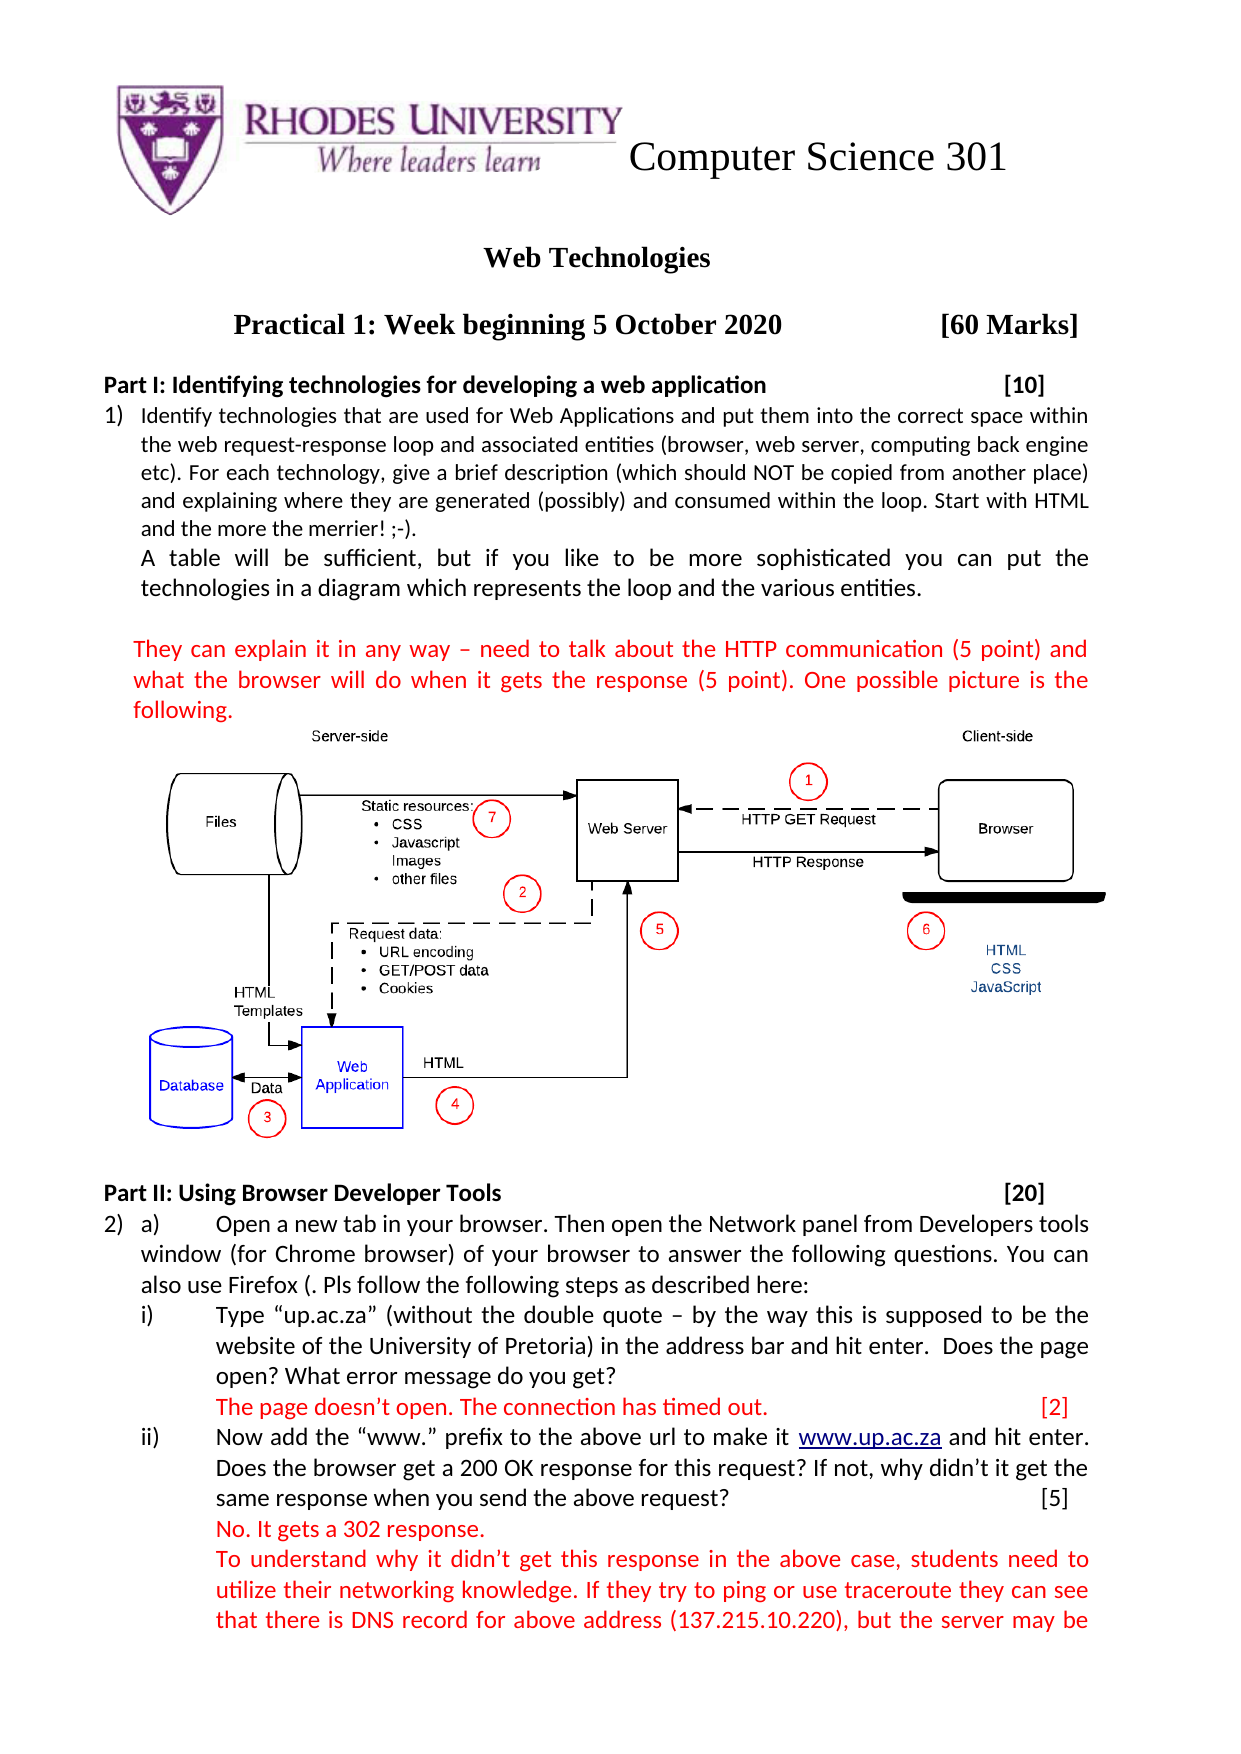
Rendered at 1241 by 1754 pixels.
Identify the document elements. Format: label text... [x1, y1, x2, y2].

text To understand why it didn’t get this response in the above case, students need to utilize their networking knowledge. If they try to ping or use traceroute they can see that there is DNS record for above address (137.215.10.220), but the server may be [216, 1543, 1090, 1635]
text Part I: Identifying technologies for developing a web application [10] [103, 369, 1090, 399]
list Now add the “www.” prefix to the above url to make it www.up.ac.za and hit enter. Does the browser get a 200 OK response for this request? If not, why didn’t it get the same response when you send the above request? [5] [141, 1421, 1090, 1513]
text [103, 131, 130, 179]
list Identify technologies that are used for Web Applications and put them into the correct space within the web request-response loop and associated entities (browser, web server, computing back engine etc). For each technology, give a brief description (which should NOT be copied from another place) and explaining where they are generated (possibly) and consumed within the loop. Start with HTML and the more the merrier! ;-). [103, 399, 1090, 542]
text Computer Science 301 [209, 131, 1124, 179]
text A table will be sufficient, but if you like to be more sophisticated you can put the technologies in a diagram which represents the loop and the various entities. [141, 542, 1090, 603]
list a) Open a new tab in your browser. Then open the Network panel from Developers tools window (for Chrome browser) of your browser to answer the following questions. You can also use Firefox (. Pls follow the following steps as described here: [103, 1208, 1090, 1299]
text Web Technologies [103, 240, 1090, 274]
list Type “up.ac.za” (without the double quote – by the way this is supposed to be the website of the University of Pretoria) in the address bar and hit enter. Does the page open? What error message do you get? [141, 1299, 1090, 1391]
text The page doesn’t open. The connection has timed out. [2] [216, 1391, 1090, 1421]
text They can explain it in any way – need to talk about the HTTP communication (5 point) and what the browser will do when it gets the response (5 point). One possible picture is the following. [133, 634, 1090, 725]
text Part II: Using Browser Developer Tools [20] [103, 1177, 1090, 1208]
text Practical 1: Week beginning 5 October 2020 [60 Marks] [103, 307, 1090, 341]
text No. It gets a 302 response. [216, 1513, 1090, 1543]
